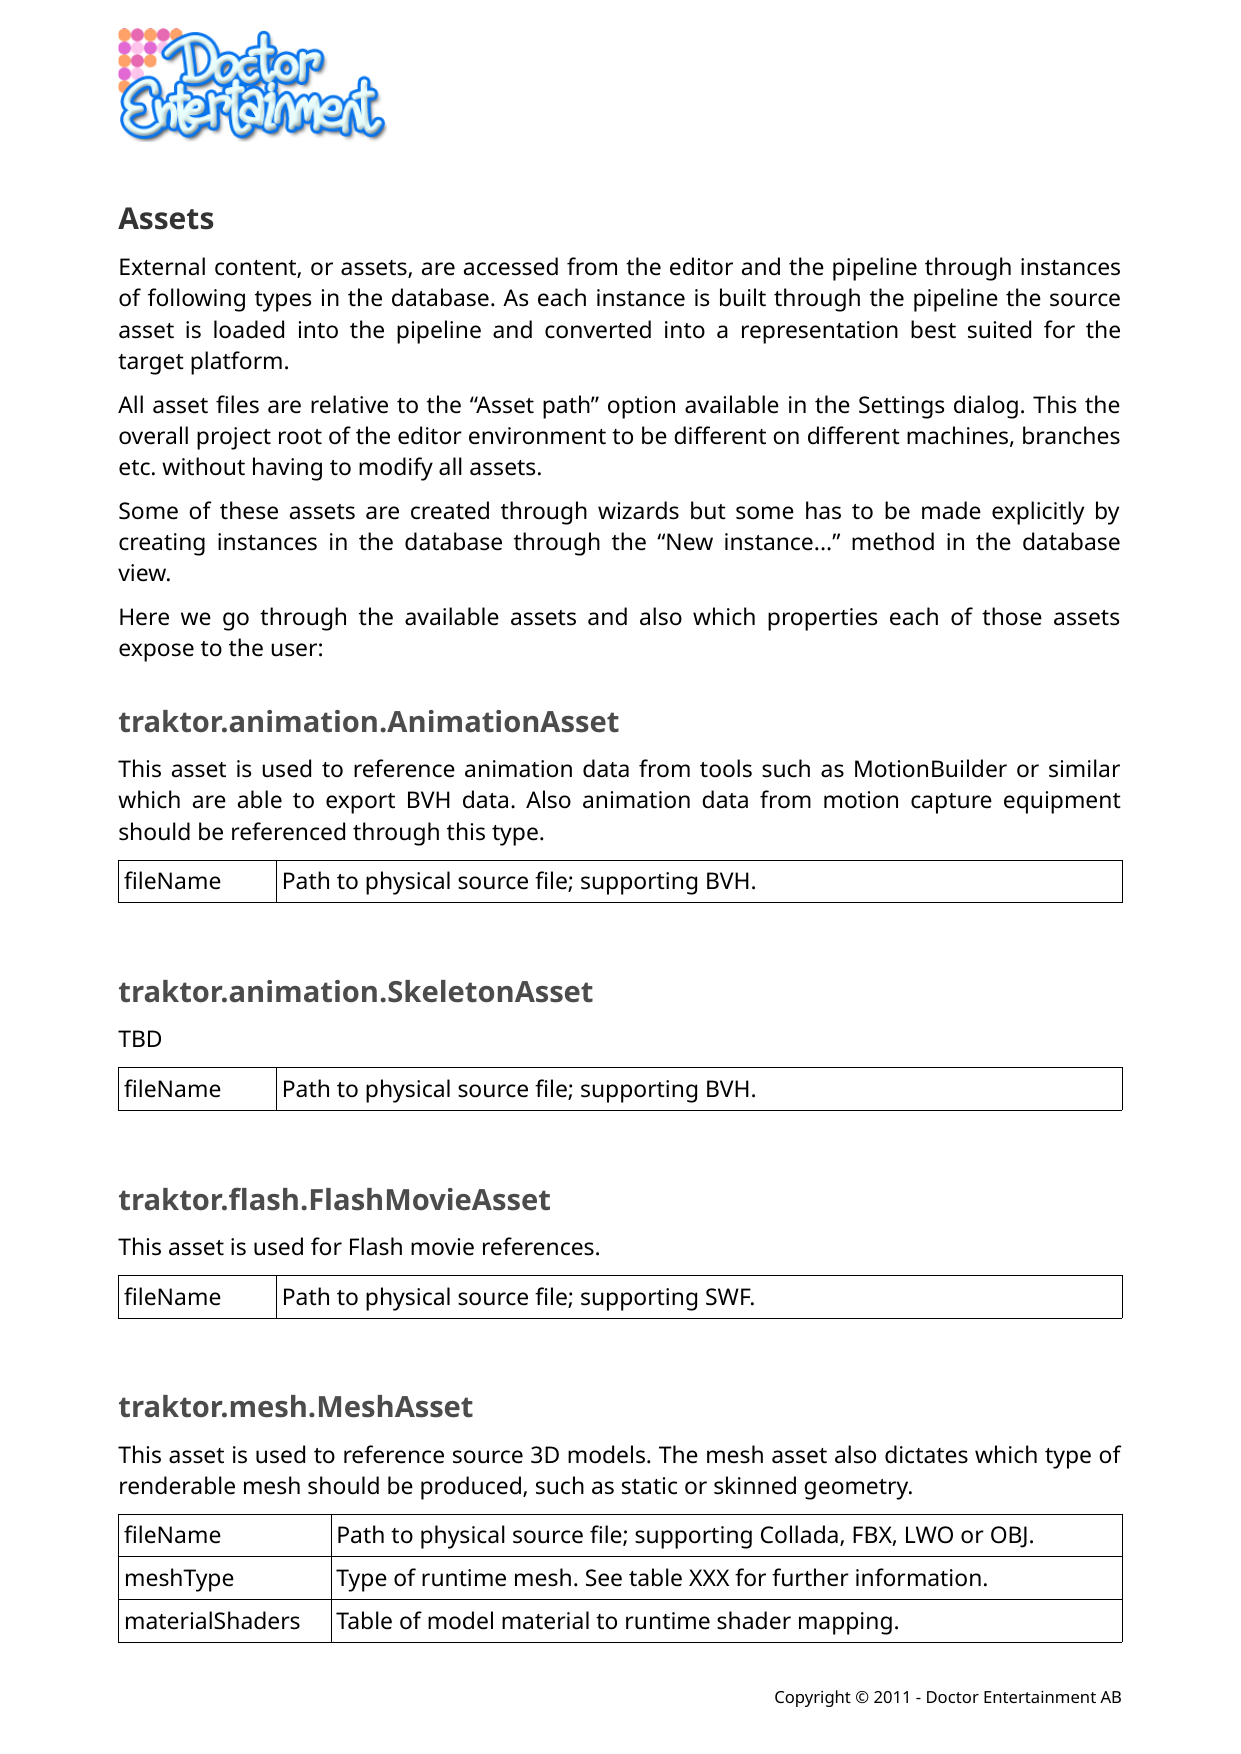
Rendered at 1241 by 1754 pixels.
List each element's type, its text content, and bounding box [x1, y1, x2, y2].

subtitle traktor.mesh.MeshAsset [118, 1386, 1122, 1426]
text This asset is used to reference source 3D models. The mesh asset also dictates which type of renderable mesh should be produced, such as static or skinned geometry. [118, 1438, 1122, 1501]
table_header Path to physical source file; supporting BVH. [277, 1068, 1122, 1110]
text This asset is used for Flash movie references. [118, 1231, 1122, 1262]
table_cell Type of runtime mesh. See table XXX for further information. [332, 1557, 1122, 1599]
table_header fileName [119, 861, 276, 902]
table_header Path to physical source file; supporting SWF. [277, 1276, 1122, 1317]
text Some of these assets are created through wizards but some has to be made explicitly by creating instances in the database through the “New instance...” method in the database view. [118, 495, 1122, 588]
text This asset is used to reference animation data from tools such as MotionBuilder or similar which are able to export BVH data. Also animation data from motion capture equipment should be referenced through this type. [118, 753, 1122, 847]
table_cell meshType [119, 1557, 331, 1599]
subtitle traktor.flash.FlashMovieAsset [118, 1179, 1122, 1218]
table_header fileName [119, 1068, 276, 1110]
table_header Path to physical source file; supporting Collada, FBX, LWO or OBJ. [332, 1515, 1122, 1556]
subtitle traktor.animation.AnimationAsset [118, 701, 1122, 741]
table_header fileName [119, 1276, 276, 1317]
table_header fileName [119, 1515, 331, 1556]
table_cell Table of model material to runtime shader mapping. [332, 1600, 1122, 1642]
text Here we go through the available assets and also which properties each of those assets expose to the user: [118, 601, 1122, 663]
subtitle traktor.animation.SkeletonAsset [118, 971, 1122, 1011]
text All asset files are relative to the “Asset path” option available in the Settings dialog. This the overall project root of the editor environment to be different on different machines, branches etc. without having to modify all assets. [118, 388, 1122, 482]
text TBD [118, 1023, 1122, 1054]
subtitle Assets [118, 198, 1122, 238]
table_cell materialShaders [119, 1600, 331, 1642]
text External content, or assets, are accessed from the editor and the pipeline through instances of following types in the database. As each instance is built through the pipeline the source asset is loaded into the pipeline and converted into a representation best suited for the target platform. [118, 251, 1122, 376]
table_header Path to physical source file; supporting BVH. [277, 861, 1122, 902]
